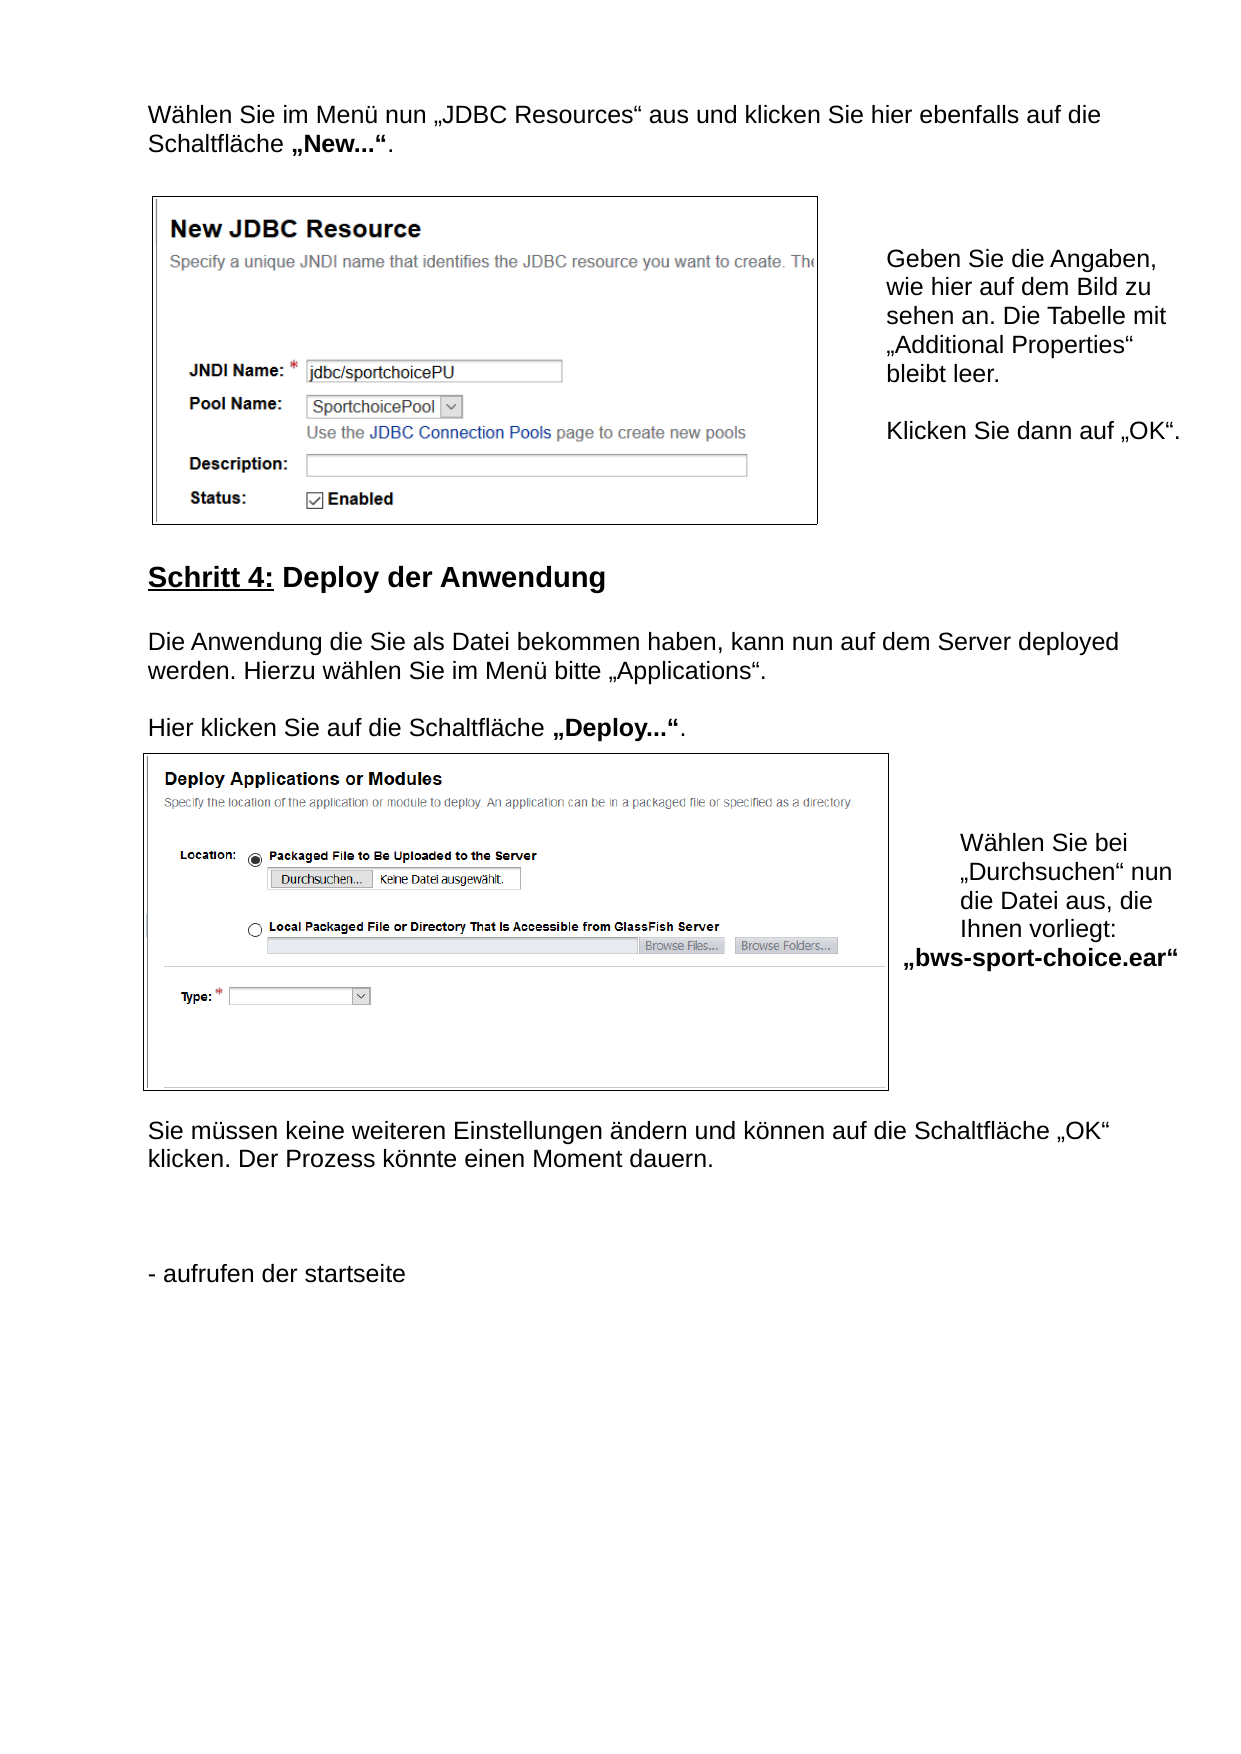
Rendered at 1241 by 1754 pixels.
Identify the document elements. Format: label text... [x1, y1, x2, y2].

text [156, 243, 814, 387]
text Geben Sie die Angaben, wie hier auf dem Bild zu sehen an. Die Tabelle mit „Additional Properties“ bleibt leer. [818, 243, 1181, 387]
picture [146, 756, 886, 1088]
text - aufrufen der startseite [148, 1259, 1181, 1288]
text Schritt 4: Deploy der Anwendung [148, 560, 1181, 593]
text Wählen Sie im Menü nun „JDBC Resources“ aus und klicken Sie hier ebenfalls auf die Schaltfläche „New...“. [148, 100, 1181, 157]
text [156, 416, 814, 445]
text Die Anwendung die Sie als Datei bekommen haben, kann nun auf dem Server deployed werden. Hierzu wählen Sie im Menü bitte „Applications“. Hier klicken Sie auf die Schaltfläche „Deploy...“. [148, 627, 1181, 742]
text Sie müssen keine weiteren Einstellungen ändern und können auf die Schaltfläche „OK“ klicken. Der Prozess könnte einen Moment dauern. [148, 1116, 1181, 1173]
text Klicken Sie dann auf „OK“. [818, 416, 1181, 445]
text Wählen Sie bei „Durchsuchen“ nun die Datei aus, die Ihnen vorliegt: „bws-sport-choice.ear“ [889, 828, 1181, 972]
